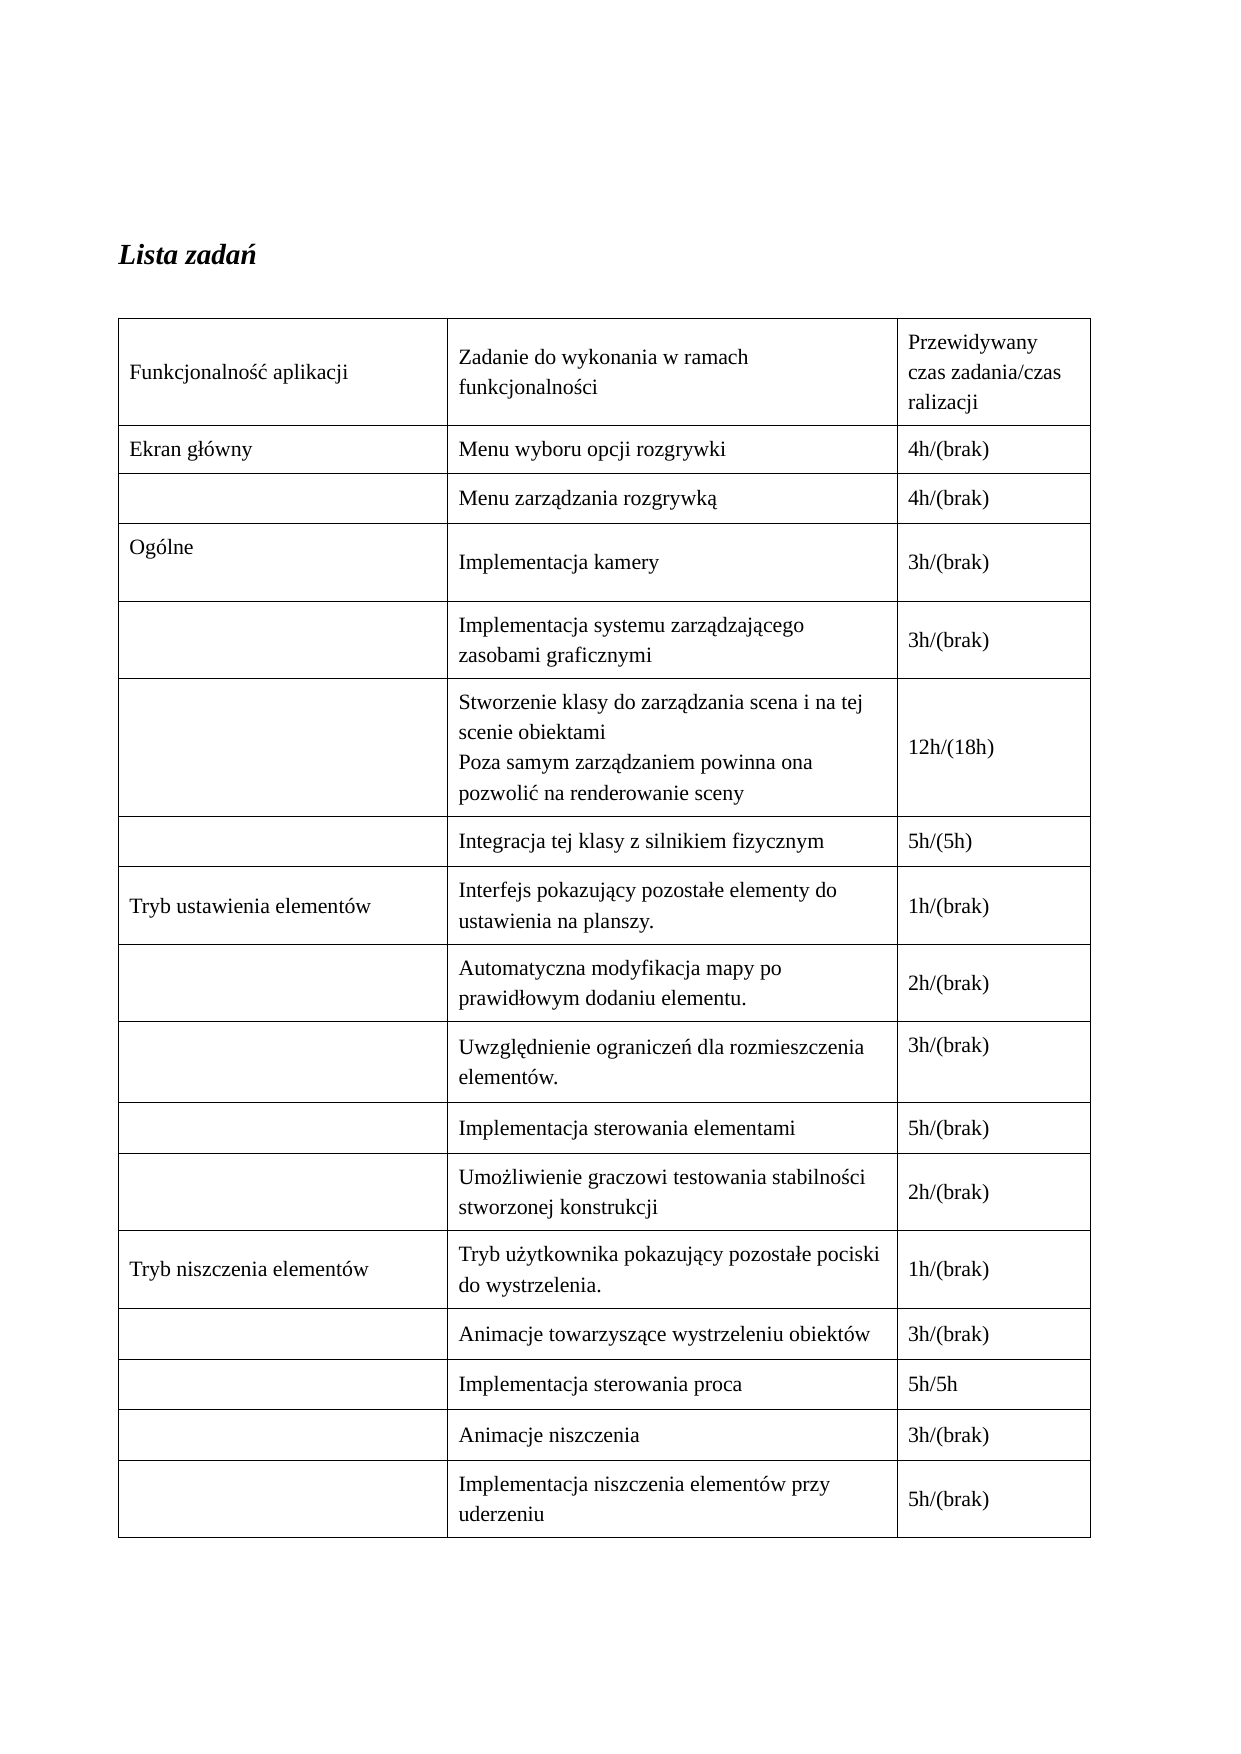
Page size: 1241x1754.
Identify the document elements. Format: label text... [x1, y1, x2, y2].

table_cell 5h/(5h) [898, 817, 1090, 866]
table_cell 3h/(brak) [898, 1410, 1090, 1460]
table_cell [119, 602, 447, 678]
table_cell 1h/(brak) [898, 1231, 1090, 1308]
table_cell Interfejs pokazujący pozostałe elementy do ustawienia na planszy. [448, 867, 897, 944]
table_cell Menu zarządzania rozgrywką [448, 474, 897, 523]
table_cell Tryb niszczenia elementów [119, 1231, 447, 1308]
table_cell 3h/(brak) [898, 602, 1090, 678]
table_cell [119, 679, 447, 816]
table_cell [119, 817, 447, 866]
table_cell Stworzenie klasy do zarządzania scena i na tej scenie obiektami Poza samym zarządzaniem powinna ona pozwolić na renderowanie sceny [448, 679, 897, 816]
table_header Przewidywany czas zadania/czas ralizacji [898, 319, 1090, 425]
table_cell [119, 1154, 447, 1230]
table_cell 3h/(brak) [898, 1022, 1090, 1102]
table_header Funkcjonalność aplikacji [119, 319, 447, 425]
table_cell Implementacja systemu zarządzającego zasobami graficznymi [448, 602, 897, 678]
table_cell Animacje towarzyszące wystrzeleniu obiektów [448, 1309, 897, 1358]
table_cell [119, 1022, 447, 1102]
table_cell Implementacja sterowania proca [448, 1360, 897, 1409]
table_cell 5h/(brak) [898, 1461, 1090, 1537]
table_cell Menu wyboru opcji rozgrywki [448, 426, 897, 472]
table_cell [119, 945, 447, 1021]
table_cell [119, 1103, 447, 1153]
table_cell 1h/(brak) [898, 867, 1090, 944]
table_cell Tryb użytkownika pokazujący pozostałe pociski do wystrzelenia. [448, 1231, 897, 1308]
table_cell 2h/(brak) [898, 1154, 1090, 1230]
table_cell 4h/(brak) [898, 474, 1090, 523]
table_cell 5h/(brak) [898, 1103, 1090, 1153]
table_cell 4h/(brak) [898, 426, 1090, 472]
table_cell 12h/(18h) [898, 679, 1090, 816]
table_cell 3h/(brak) [898, 524, 1090, 601]
table_cell Tryb ustawienia elementów [119, 867, 447, 944]
table_cell 2h/(brak) [898, 945, 1090, 1021]
table_cell 3h/(brak) [898, 1309, 1090, 1358]
table_cell [119, 1410, 447, 1460]
table_cell [119, 1461, 447, 1537]
table_cell Ekran główny [119, 426, 447, 472]
table_cell 5h/5h [898, 1360, 1090, 1409]
table_cell Animacje niszczenia [448, 1410, 897, 1460]
table_cell Implementacja sterowania elementami [448, 1103, 897, 1153]
table_header Zadanie do wykonania w ramach funkcjonalności [448, 319, 897, 425]
table_cell [119, 474, 447, 523]
table_cell Automatyczna modyfikacja mapy po prawidłowym dodaniu elementu. [448, 945, 897, 1021]
table_cell Implementacja kamery [448, 524, 897, 601]
text Lista zadań [118, 237, 1122, 270]
table_cell Integracja tej klasy z silnikiem fizycznym [448, 817, 897, 866]
table_cell [119, 1309, 447, 1358]
table_cell Umożliwienie graczowi testowania stabilności stworzonej konstrukcji [448, 1154, 897, 1230]
table_cell [119, 1360, 447, 1409]
table_cell Implementacja niszczenia elementów przy uderzeniu [448, 1461, 897, 1537]
table_cell Ogólne [119, 524, 447, 601]
table_cell Uwzględnienie ograniczeń dla rozmieszczenia elementów. [448, 1022, 897, 1102]
